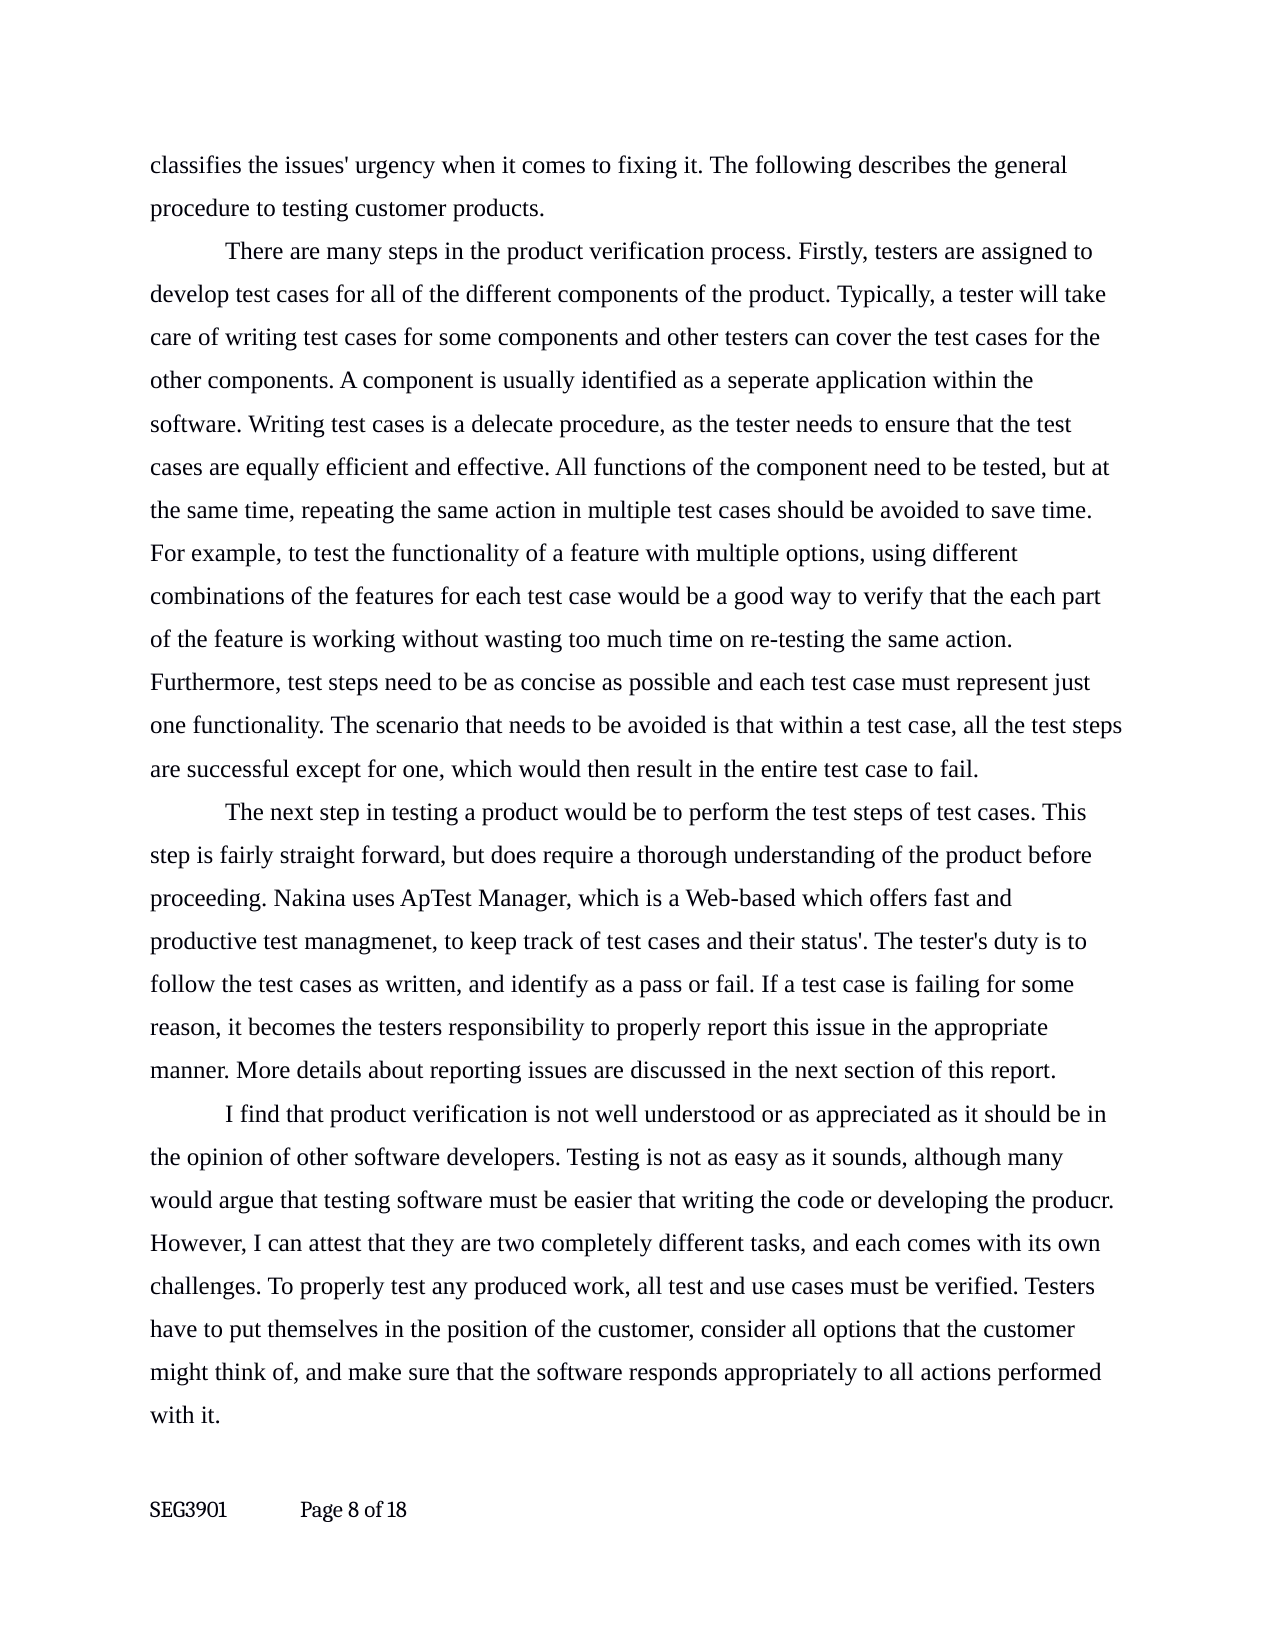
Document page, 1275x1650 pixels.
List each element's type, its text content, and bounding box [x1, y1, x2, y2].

text The next step in testing a product would be to perform the test steps of test cases. This step is fairly straight forward, but does require a thorough understanding of the product before proceeding. Nakina uses ApTest Manager, which is a Web-based which offers fast and productive test managmenet, to keep track of test cases and their status'. The tester's duty is to follow the test cases as written, and identify as a pass or fail. If a test case is failing for some reason, it becomes the testers responsibility to properly report this issue in the appropriate manner. More details about reporting issues are discussed in the next section of this report. [150, 797, 1125, 1084]
text There are many steps in the product verification process. Firstly, testers are assigned to develop test cases for all of the different components of the product. Typically, a tester will take care of writing test cases for some components and other testers can cover the test cases for the other components. A component is usually identified as a seperate application within the software. Writing test cases is a delecate procedure, as the tester needs to ensure that the test cases are equally efficient and effective. All functions of the component need to be tested, but at the same time, repeating the same action in multiple test cases should be avoided to save time. For example, to test the functionality of a feature with multiple options, using different combinations of the features for each test case would be a good way to verify that the each part of the feature is working without wasting too much time on re-testing the same action. Furthermore, test steps need to be as concise as possible and each test case must represent just one functionality. The scenario that needs to be avoided is that within a test case, all the test steps are successful except for one, which would then result in the entire test case to fail. [150, 236, 1125, 782]
text classifies the issues' urgency when it comes to fixing it. The following describes the general procedure to testing customer products. [150, 150, 1125, 222]
text I find that product verification is not well understood or as appreciated as it should be in the opinion of other software developers. Testing is not as easy as it sounds, although many would argue that testing software must be easier that writing the code or developing the producr. However, I can attest that they are two completely different tasks, and each comes with its own challenges. To properly test any produced work, all test and use cases must be verified. Testers have to put themselves in the position of the customer, consider all options that the customer might think of, and make sure that the software responds appropriately to all actions performed with it. [150, 1099, 1125, 1429]
